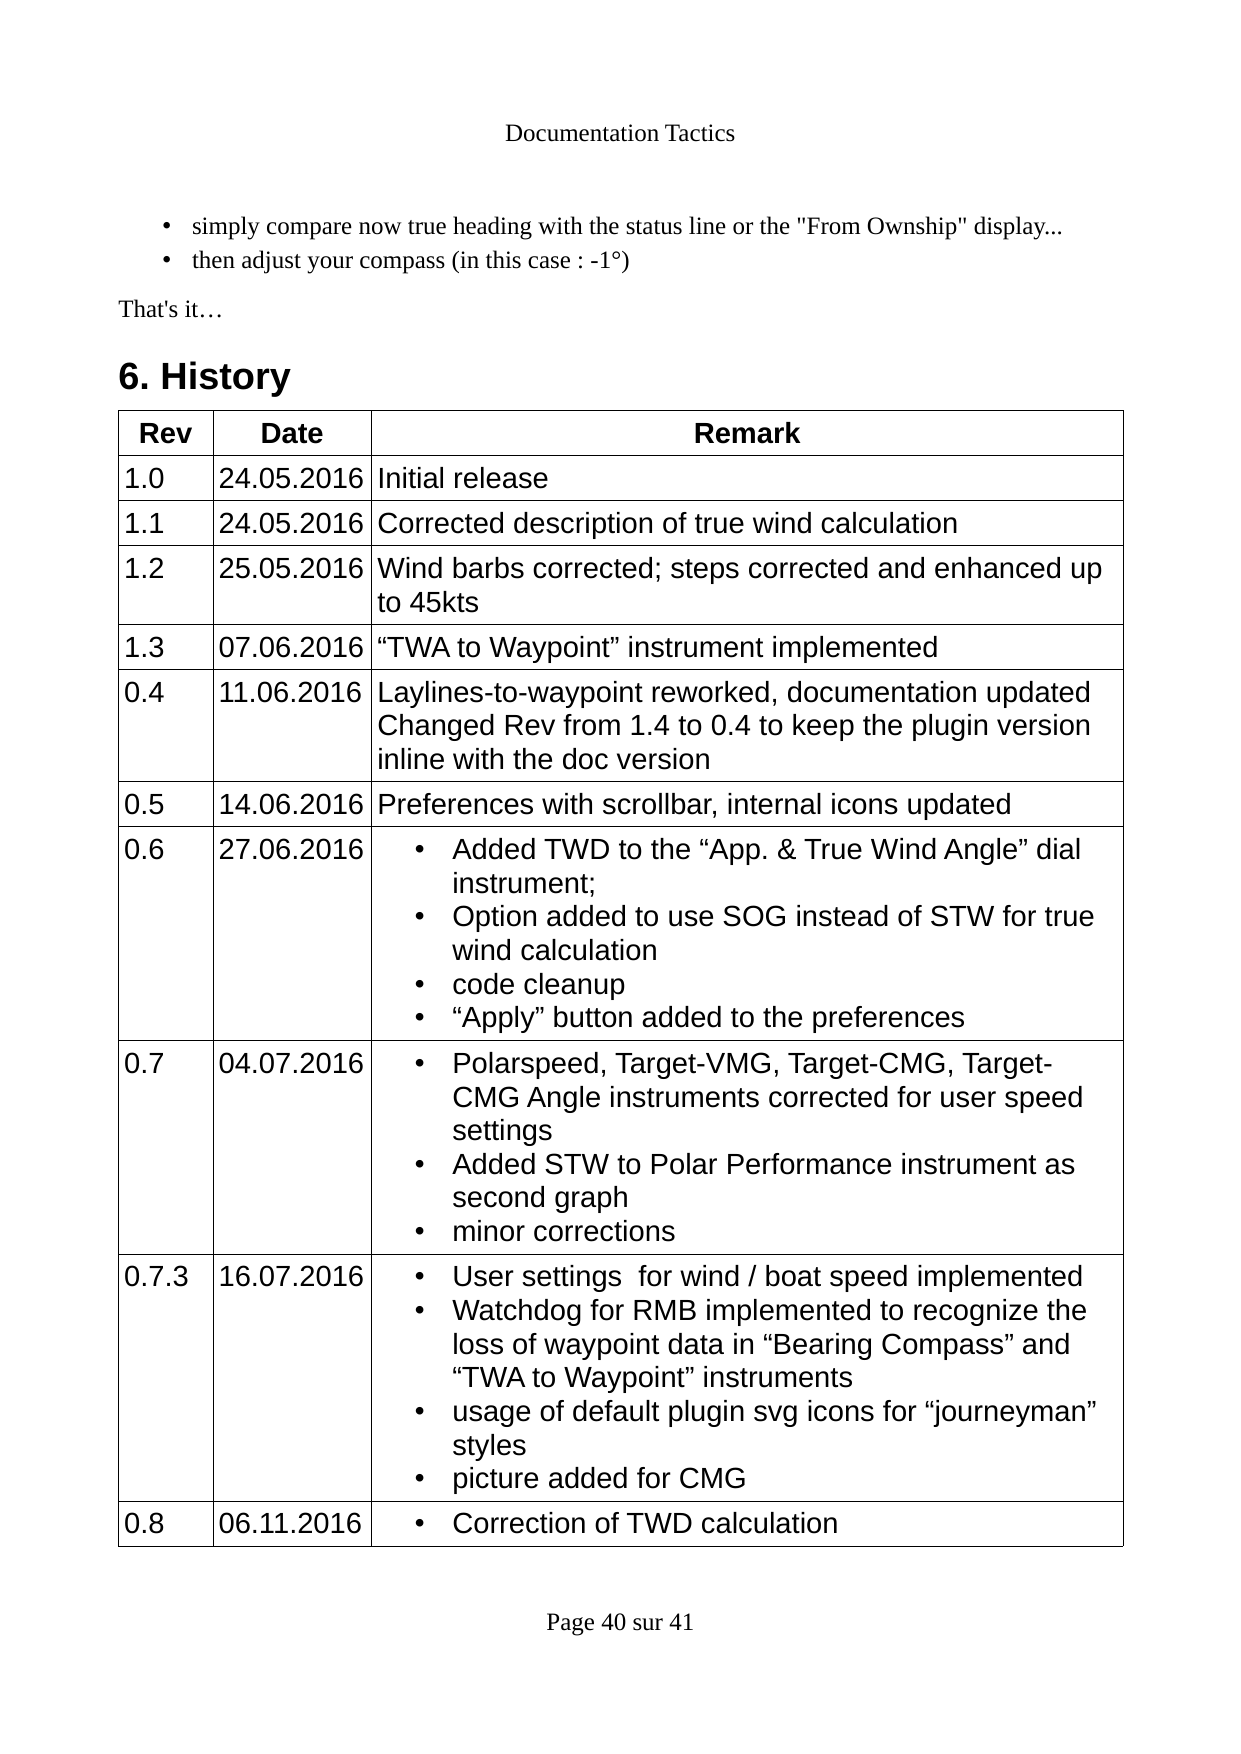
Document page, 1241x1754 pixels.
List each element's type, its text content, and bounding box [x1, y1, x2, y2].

table_cell Wind barbs corrected; steps corrected and enhanced up to 45kts [372, 546, 1123, 624]
table_cell 24.05.2016 [214, 456, 371, 500]
table_cell 0.4 [119, 670, 213, 781]
table_cell 27.06.2016 [214, 827, 371, 1040]
table_cell 06.11.2016 [214, 1502, 371, 1546]
text That's it… [118, 294, 1122, 323]
table_cell 16.07.2016 [214, 1255, 371, 1501]
table_cell 0.7.3 [119, 1255, 213, 1501]
subtitle 6. History [118, 354, 1122, 397]
table_cell 24.05.2016 [214, 501, 371, 545]
table_cell Correction of TWD calculation NKE style NMEA performance records implemented Prefs enhanced to select which performance records to be created. [372, 1502, 1123, 1546]
table_cell Corrected description of true wind calculation [372, 501, 1123, 545]
table_cell Laylines-to-waypoint reworked, documentation updated Changed Rev from 1.4 to 0.4 to keep the plugin version inline with the doc version [372, 670, 1123, 781]
table_header Rev [119, 411, 213, 455]
table_cell Added TWD to the “App. & True Wind Angle” dial instrument; Option added to use SOG instead of STW for true wind calculation code cleanup “Apply” button added to the preferences [372, 827, 1123, 1040]
table_cell 1.1 [119, 501, 213, 545]
table_cell 1.0 [119, 456, 213, 500]
table_cell User settings for wind / boat speed implemented Watchdog for RMB implemented to recognize the loss of waypoint data in “Bearing Compass” and “TWA to Waypoint” instruments usage of default plugin svg icons for “journeyman” styles picture added for CMG [372, 1255, 1123, 1501]
table_cell 0.7 [119, 1041, 213, 1253]
table_cell 04.07.2016 [214, 1041, 371, 1253]
table_header Remark [372, 411, 1123, 455]
table_cell 07.06.2016 [214, 625, 371, 669]
table_cell 11.06.2016 [214, 670, 371, 781]
table_cell 0.8 [119, 1502, 213, 1546]
list then adjust your compass (in this case : -1°) [162, 245, 1122, 274]
table_cell Preferences with scrollbar, internal icons updated [372, 782, 1123, 826]
table_cell Initial release [372, 456, 1123, 500]
list simply compare now true heading with the status line or the "From Ownship" display... [162, 211, 1122, 239]
table_cell 25.05.2016 [214, 546, 371, 624]
table_cell 1.3 [119, 625, 213, 669]
table_cell 14.06.2016 [214, 782, 371, 826]
table_cell Polarspeed, Target-VMG, Target-CMG, Target-CMG Angle instruments corrected for user speed settings Added STW to Polar Performance instrument as second graph minor corrections [372, 1041, 1123, 1253]
table_cell 0.5 [119, 782, 213, 826]
table_cell “TWA to Waypoint” instrument implemented [372, 625, 1123, 669]
table_cell 0.6 [119, 827, 213, 1040]
table_cell 1.2 [119, 546, 213, 624]
table_header Date [214, 411, 371, 455]
